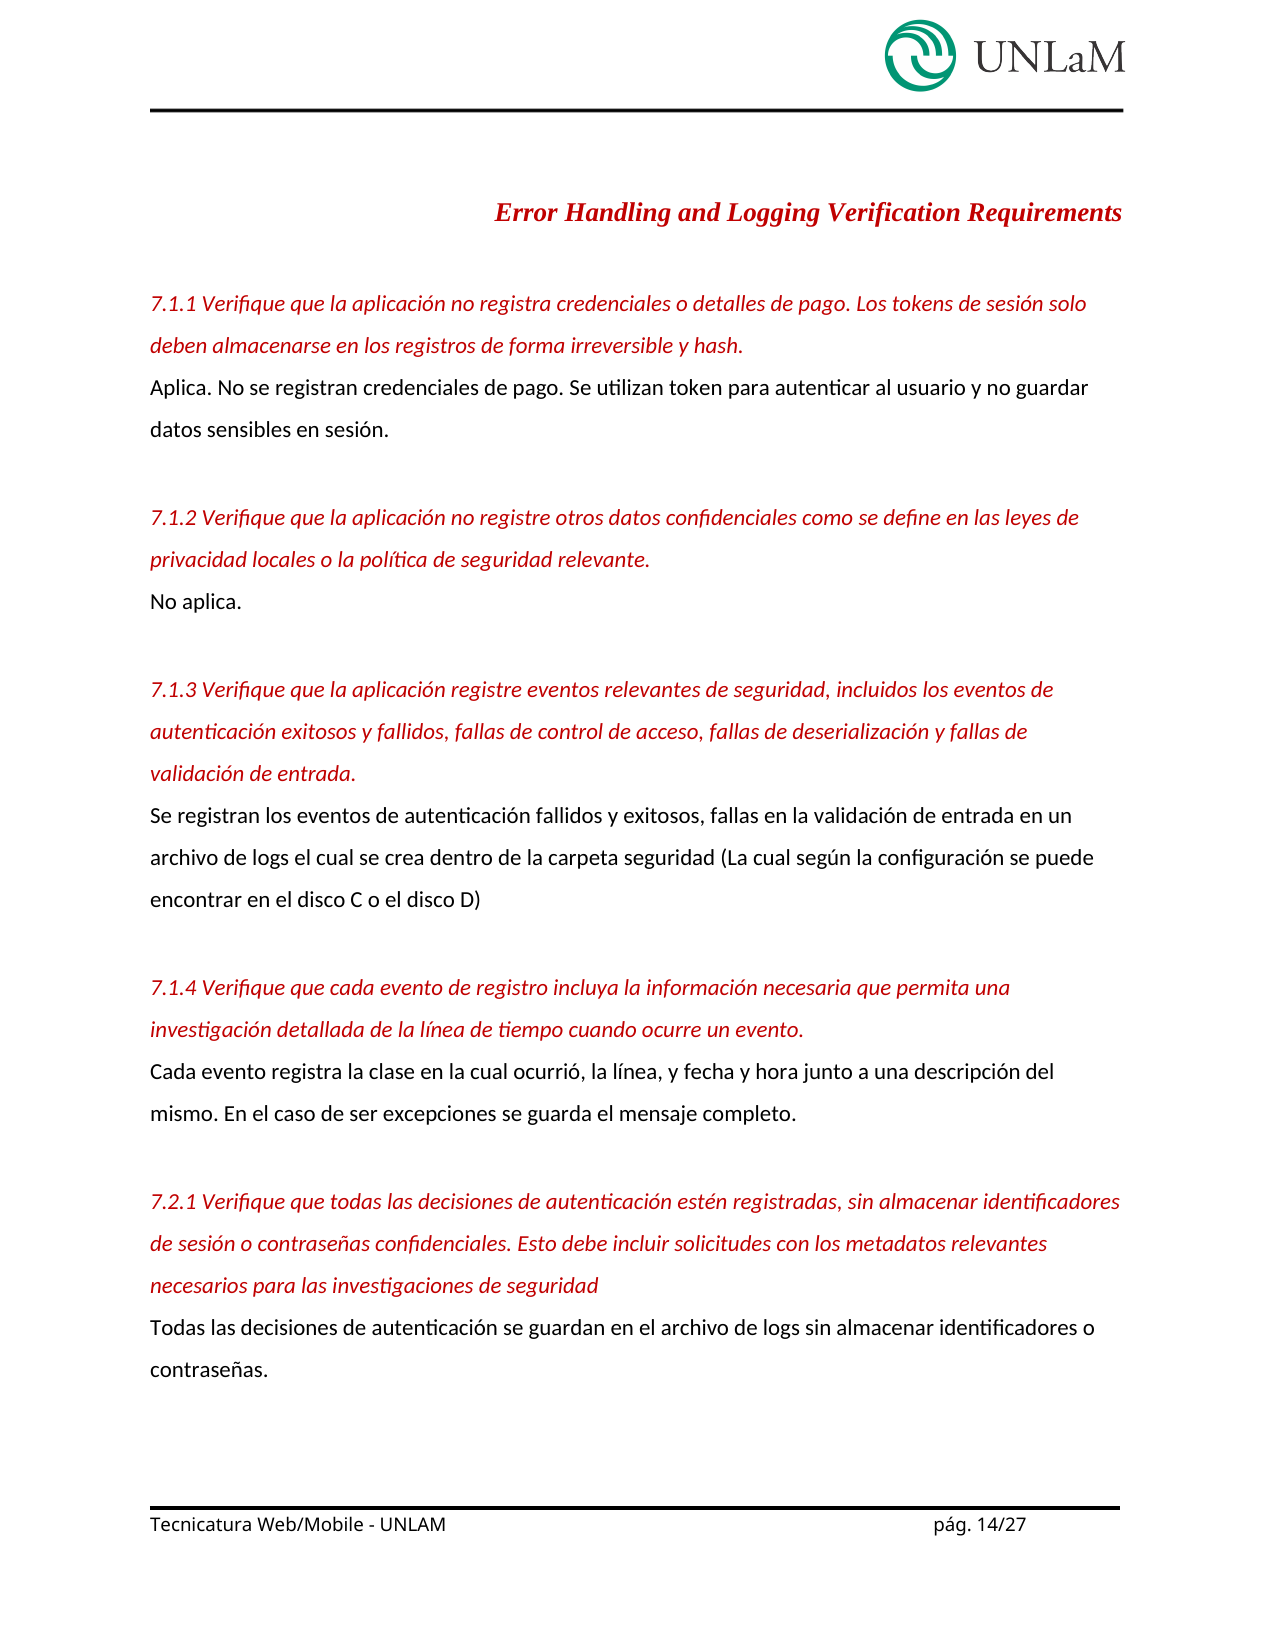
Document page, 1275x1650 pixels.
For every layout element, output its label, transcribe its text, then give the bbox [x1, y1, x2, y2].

subtitle 7.1.1 Verifique que la aplicación no registra credenciales o detalles de pago. Los tokens de sesión solo deben almacenarse en los registros de forma irreversible y hash. [150, 289, 1125, 359]
text Se registran los eventos de autenticación fallidos y exitosos, fallas en la validación de entrada en un archivo de logs el cual se crea dentro de la carpeta seguridad (La cual según la configuración se puede encontrar en el disco C o el disco D) [150, 801, 1125, 913]
subtitle 7.1.3 Verifique que la aplicación registre eventos relevantes de seguridad, incluidos los eventos de autenticación exitosos y fallidos, fallas de control de acceso, fallas de deserialización y fallas de validación de entrada. [150, 675, 1125, 787]
subtitle 7.1.4 Verifique que cada evento de registro incluya la información necesaria que permita una investigación detallada de la línea de tiempo cuando ocurre un evento. [150, 973, 1125, 1043]
text No aplica. [150, 587, 1125, 615]
text Cada evento registra la clase en la cual ocurrió, la línea, y fecha y hora junto a una descripción del mismo. En el caso de ser excepciones se guarda el mensaje completo. [150, 1057, 1125, 1127]
text Aplica. No se registran credenciales de pago. Se utilizan token para autenticar al usuario y no guardar datos sensibles en sesión. [150, 373, 1125, 443]
subtitle Error Handling and Logging Verification Requirements [150, 196, 1125, 227]
text Todas las decisiones de autenticación se guardan en el archivo de logs sin almacenar identificadores o contraseñas. [150, 1313, 1125, 1383]
subtitle 7.2.1 Verifique que todas las decisiones de autenticación estén registradas, sin almacenar identificadores de sesión o contraseñas confidenciales. Esto debe incluir solicitudes con los metadatos relevantes necesarios para las investigaciones de seguridad [150, 1187, 1125, 1299]
subtitle 7.1.2 Verifique que la aplicación no registre otros datos confidenciales como se define en las leyes de privacidad locales o la política de seguridad relevante. [150, 503, 1125, 573]
